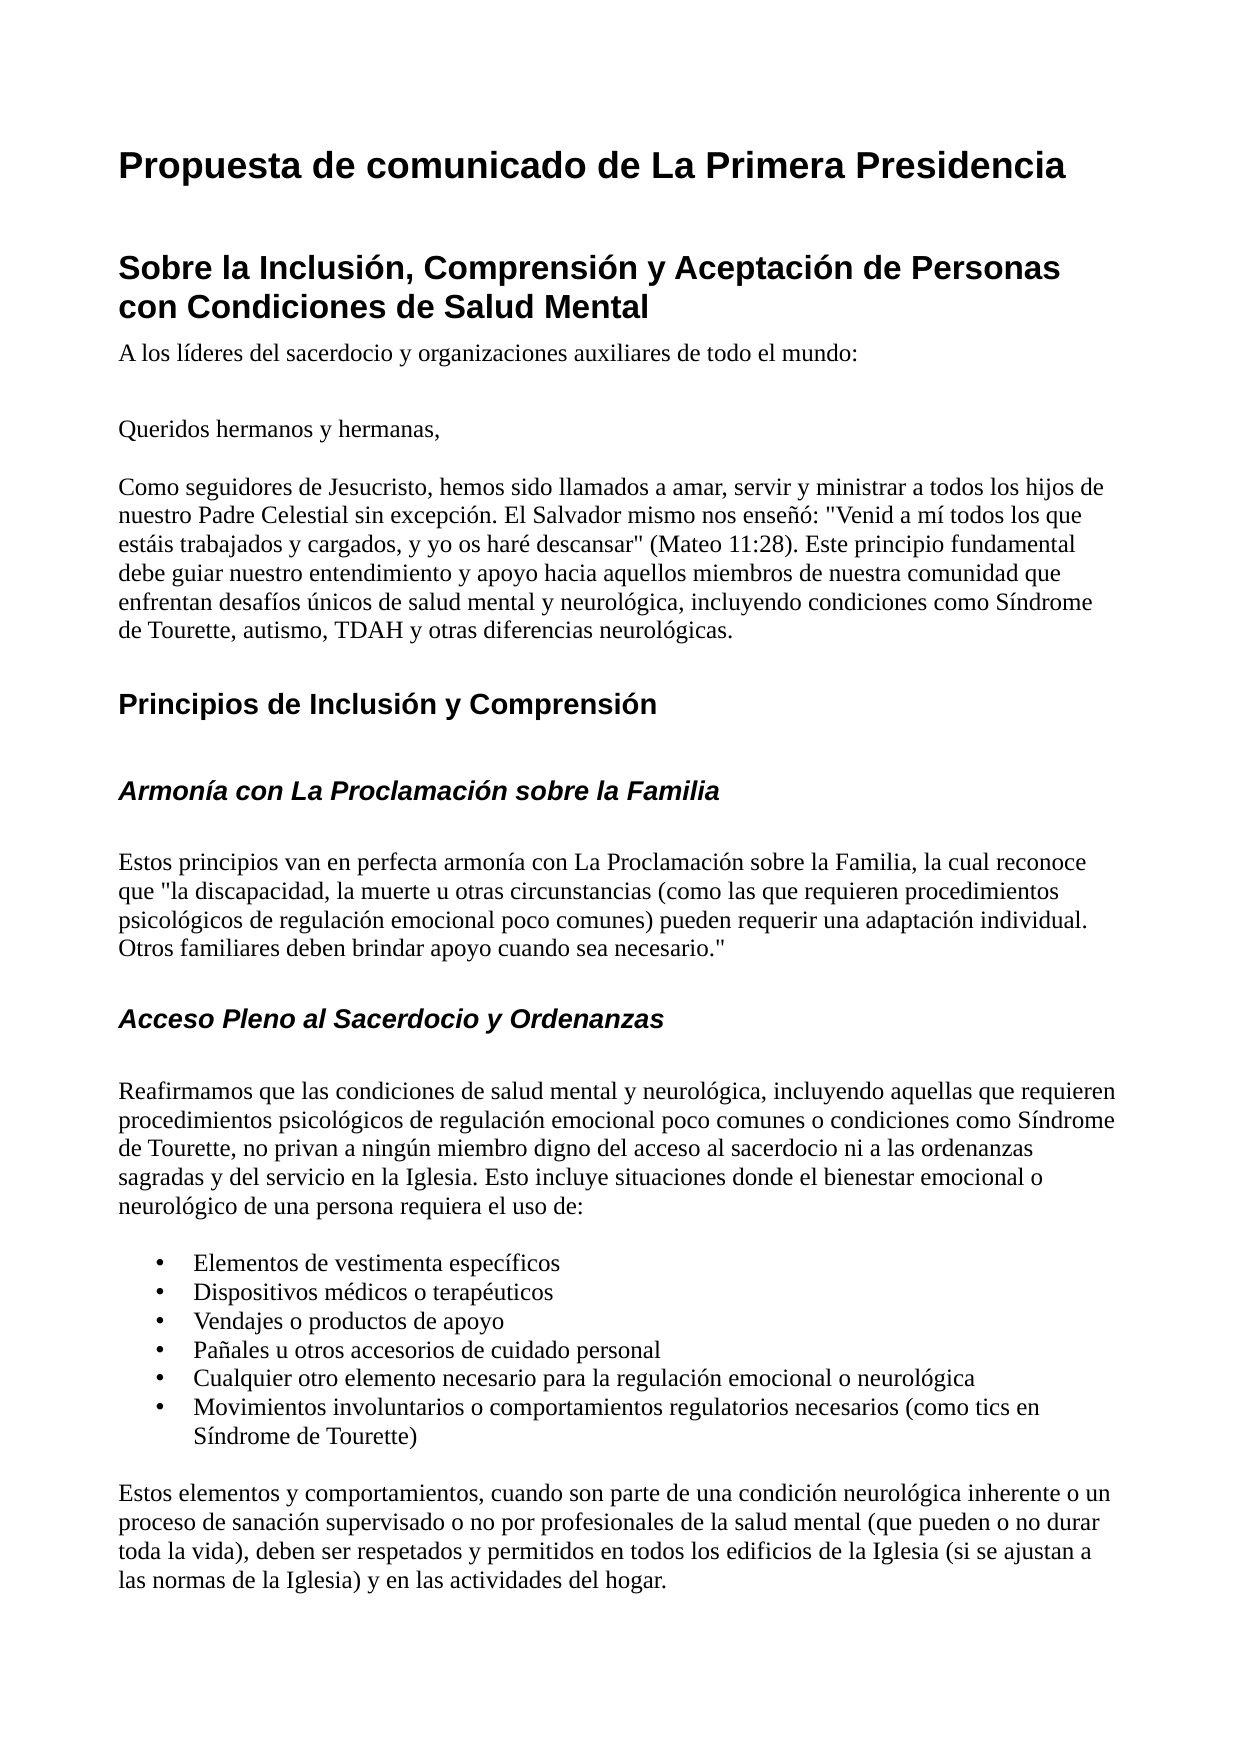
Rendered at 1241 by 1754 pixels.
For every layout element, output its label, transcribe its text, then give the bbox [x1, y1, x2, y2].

subtitle Acceso Pleno al Sacerdocio y Ordenanzas [118, 1003, 1122, 1035]
list Elementos de vestimenta específicos [156, 1248, 1122, 1277]
list Movimientos involuntarios o comportamientos regulatorios necesarios (como tics en Síndrome de Tourette) [156, 1392, 1122, 1450]
subtitle Sobre la Inclusión, Comprensión y Aceptación de Personas con Condiciones de Salud Mental [118, 248, 1122, 325]
list Pañales u otros accesorios de cuidado personal [156, 1335, 1122, 1363]
text Reafirmamos que las condiciones de salud mental y neurológica, incluyendo aquellas que requieren procedimientos psicológicos de regulación emocional poco comunes o condiciones como Síndrome de Tourette, no privan a ningún miembro digno del acceso al sacerdocio ni a las ordenanzas sagradas y del servicio en la Iglesia. Esto incluye situaciones donde el bienestar emocional o neurológico de una persona requiera el uso de: [118, 1076, 1122, 1220]
subtitle Principios de Inclusión y Comprensión [118, 687, 1122, 721]
text Estos elementos y comportamientos, cuando son parte de una condición neurológica inherente o un proceso de sanación supervisado o no por profesionales de la salud mental (que pueden o no durar toda la vida), deben ser respetados y permitidos en todos los edificios de la Iglesia (si se ajustan a las normas de la Iglesia) y en las actividades del hogar. [118, 1478, 1122, 1593]
text Estos principios van en perfecta armonía con La Proclamación sobre la Familia, la cual reconoce que "la discapacidad, la muerte u otras circunstancias (como las que requieren procedimientos psicológicos de regulación emocional poco comunes) pueden requerir una adaptación individual. Otros familiares deben brindar apoyo cuando sea necesario." [118, 847, 1122, 962]
list Cualquier otro elemento necesario para la regulación emocional o neurológica [156, 1363, 1122, 1392]
list Vendajes o productos de apoyo [156, 1306, 1122, 1335]
text A los líderes del sacerdocio y organizaciones auxiliares de todo el mundo: [118, 338, 1122, 366]
list Dispositivos médicos o terapéuticos [156, 1277, 1122, 1306]
text Queridos hermanos y hermanas, [118, 414, 1122, 443]
subtitle Armonía con La Proclamación sobre la Familia [118, 775, 1122, 806]
text Como seguidores de Jesucristo, hemos sido llamados a amar, servir y ministrar a todos los hijos de nuestro Padre Celestial sin excepción. El Salvador mismo nos enseñó: "Venid a mí todos los que estáis trabajados y cargados, y yo os haré descansar" (Mateo 11:28). Este principio fundamental debe guiar nuestro entendimiento y apoyo hacia aquellos miembros de nuestra comunidad que enfrentan desafíos únicos de salud mental y neurológica, incluyendo condiciones como Síndrome de Tourette, autismo, TDAH y otras diferencias neurológicas. [118, 472, 1122, 644]
subtitle Propuesta de comunicado de La Primera Presidencia [118, 143, 1122, 186]
